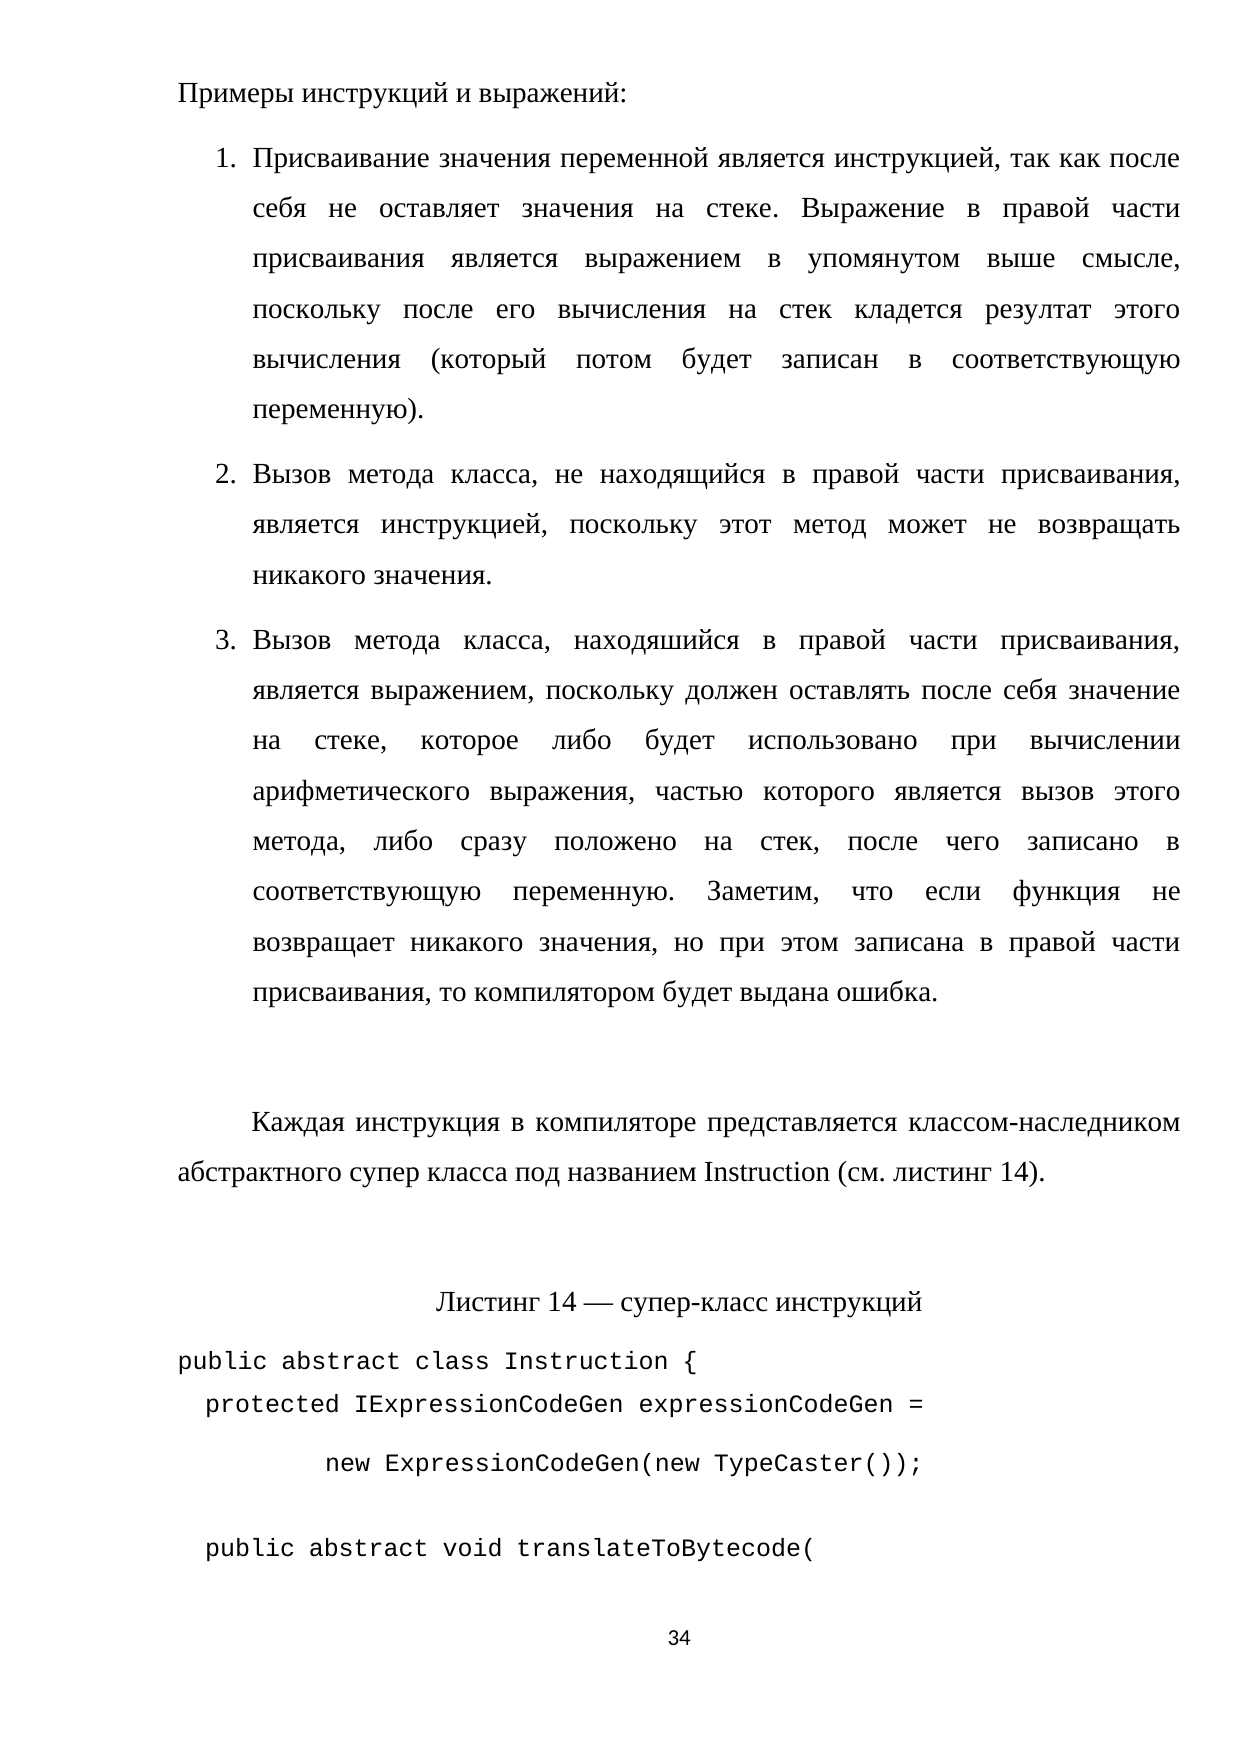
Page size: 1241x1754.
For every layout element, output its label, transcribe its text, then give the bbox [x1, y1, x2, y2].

text Примеры инструкций и выражений: [177, 75, 1181, 108]
list Вызов метода класса, не находящийся в правой части присваивания, является инструкцией, поскольку этот метод может не возвращать никакого значения. [215, 456, 1181, 591]
list Вызов метода класса, находяшийся в правой части присваивания, является выражением, поскольку должен оставлять после себя значение на стеке, которое либо будет использовано при вычислении арифметического выражения, частью которого является вызов этого метода, либо сразу положено на стек, после чего записано в соответствующую переменную. Заметим, что если функция не возвращает никакого значения, но при этом записана в правой части присваивания, то компилятором будет выдана ошибка. [215, 622, 1181, 1008]
list Присваивание значения переменной является инструкцией, так как после себя не оставляет значения на стеке. Выражение в правой части присваивания является выражением в упомянутом выше смысле, поскольку после его вычисления на стек кладется резултат этого вычисления (который потом будет записан в соответствующую переменную). [215, 140, 1181, 425]
text public abstract class Instruction { protected IExpressionCodeGen expressionCodeGen = [177, 1349, 1181, 1420]
text new ExpressionCodeGen(new TypeCaster()); public abstract void translateToBytecode( [177, 1451, 1181, 1564]
text Листинг 14 — супер-класс инструкций [177, 1284, 1181, 1317]
text Каждая инструкция в компиляторе представляется классом-наследником абстрактного супер класса под названием Instruction (см. листинг 14). [177, 1104, 1181, 1188]
